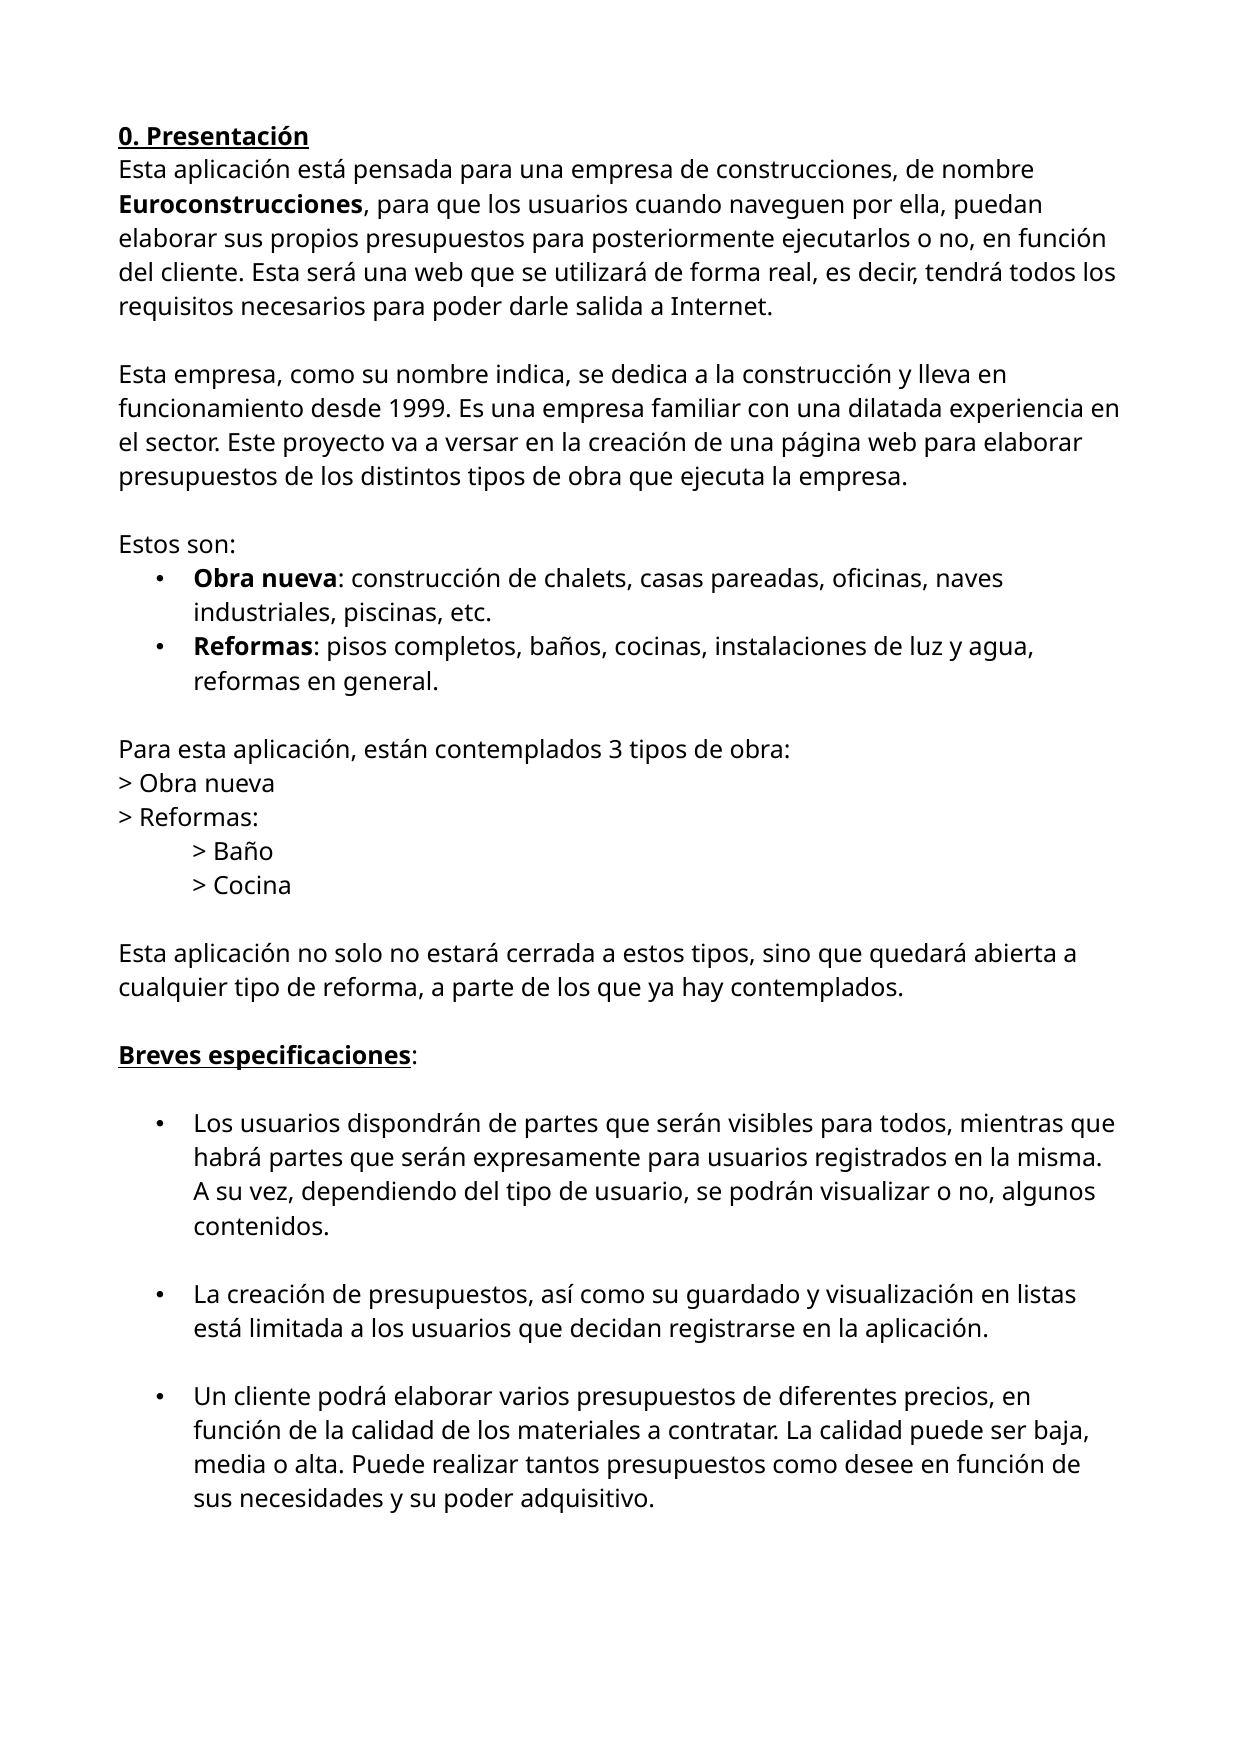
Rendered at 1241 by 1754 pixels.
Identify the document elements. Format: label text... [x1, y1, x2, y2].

text Esta aplicación no solo no estará cerrada a estos tipos, sino que quedará abierta a cualquier tipo de reforma, a parte de los que ya hay contemplados. [118, 936, 1122, 1004]
text > Reformas: [118, 799, 1122, 833]
text Para esta aplicación, están contemplados 3 tipos de obra: [118, 731, 1122, 765]
text Estos son: [118, 527, 1122, 561]
text > Obra nueva [118, 765, 1122, 799]
list La creación de presupuestos, así como su guardado y visualización en listas está limitada a los usuarios que decidan registrarse en la aplicación. [156, 1276, 1122, 1344]
text Esta empresa, como su nombre indica, se dedica a la construcción y lleva en funcionamiento desde 1999. Es una empresa familiar con una dilatada experiencia en el sector. Este proyecto va a versar en la creación de una página web para elaborar presupuestos de los distintos tipos de obra que ejecuta la empresa. [118, 357, 1122, 493]
text Esta aplicación está pensada para una empresa de construcciones, de nombre Euroconstrucciones, para que los usuarios cuando naveguen por ella, puedan elaborar sus propios presupuestos para posteriormente ejecutarlos o no, en función del cliente. Esta será una web que se utilizará de forma real, es decir, tendrá todos los requisitos necesarios para poder darle salida a Internet. [118, 152, 1122, 322]
list Un cliente podrá elaborar varios presupuestos de diferentes precios, en función de la calidad de los materiales a contratar. La calidad puede ser baja, media o alta. Puede realizar tantos presupuestos como desee en función de sus necesidades y su poder adquisitivo. [156, 1378, 1122, 1515]
list Reformas: pisos completos, baños, cocinas, instalaciones de luz y agua, reformas en general. [156, 629, 1122, 697]
text > Cocina [118, 867, 1122, 902]
text 0. Presentación [118, 118, 1122, 152]
list Los usuarios dispondrán de partes que serán visibles para todos, mientras que habrá partes que serán expresamente para usuarios registrados en la misma. A su vez, dependiendo del tipo de usuario, se podrán visualizar o no, algunos contenidos. [156, 1106, 1122, 1242]
text Breves especificaciones: [118, 1038, 1122, 1072]
text > Baño [118, 833, 1122, 867]
list Obra nueva: construcción de chalets, casas pareadas, oficinas, naves industriales, piscinas, etc. [156, 561, 1122, 629]
